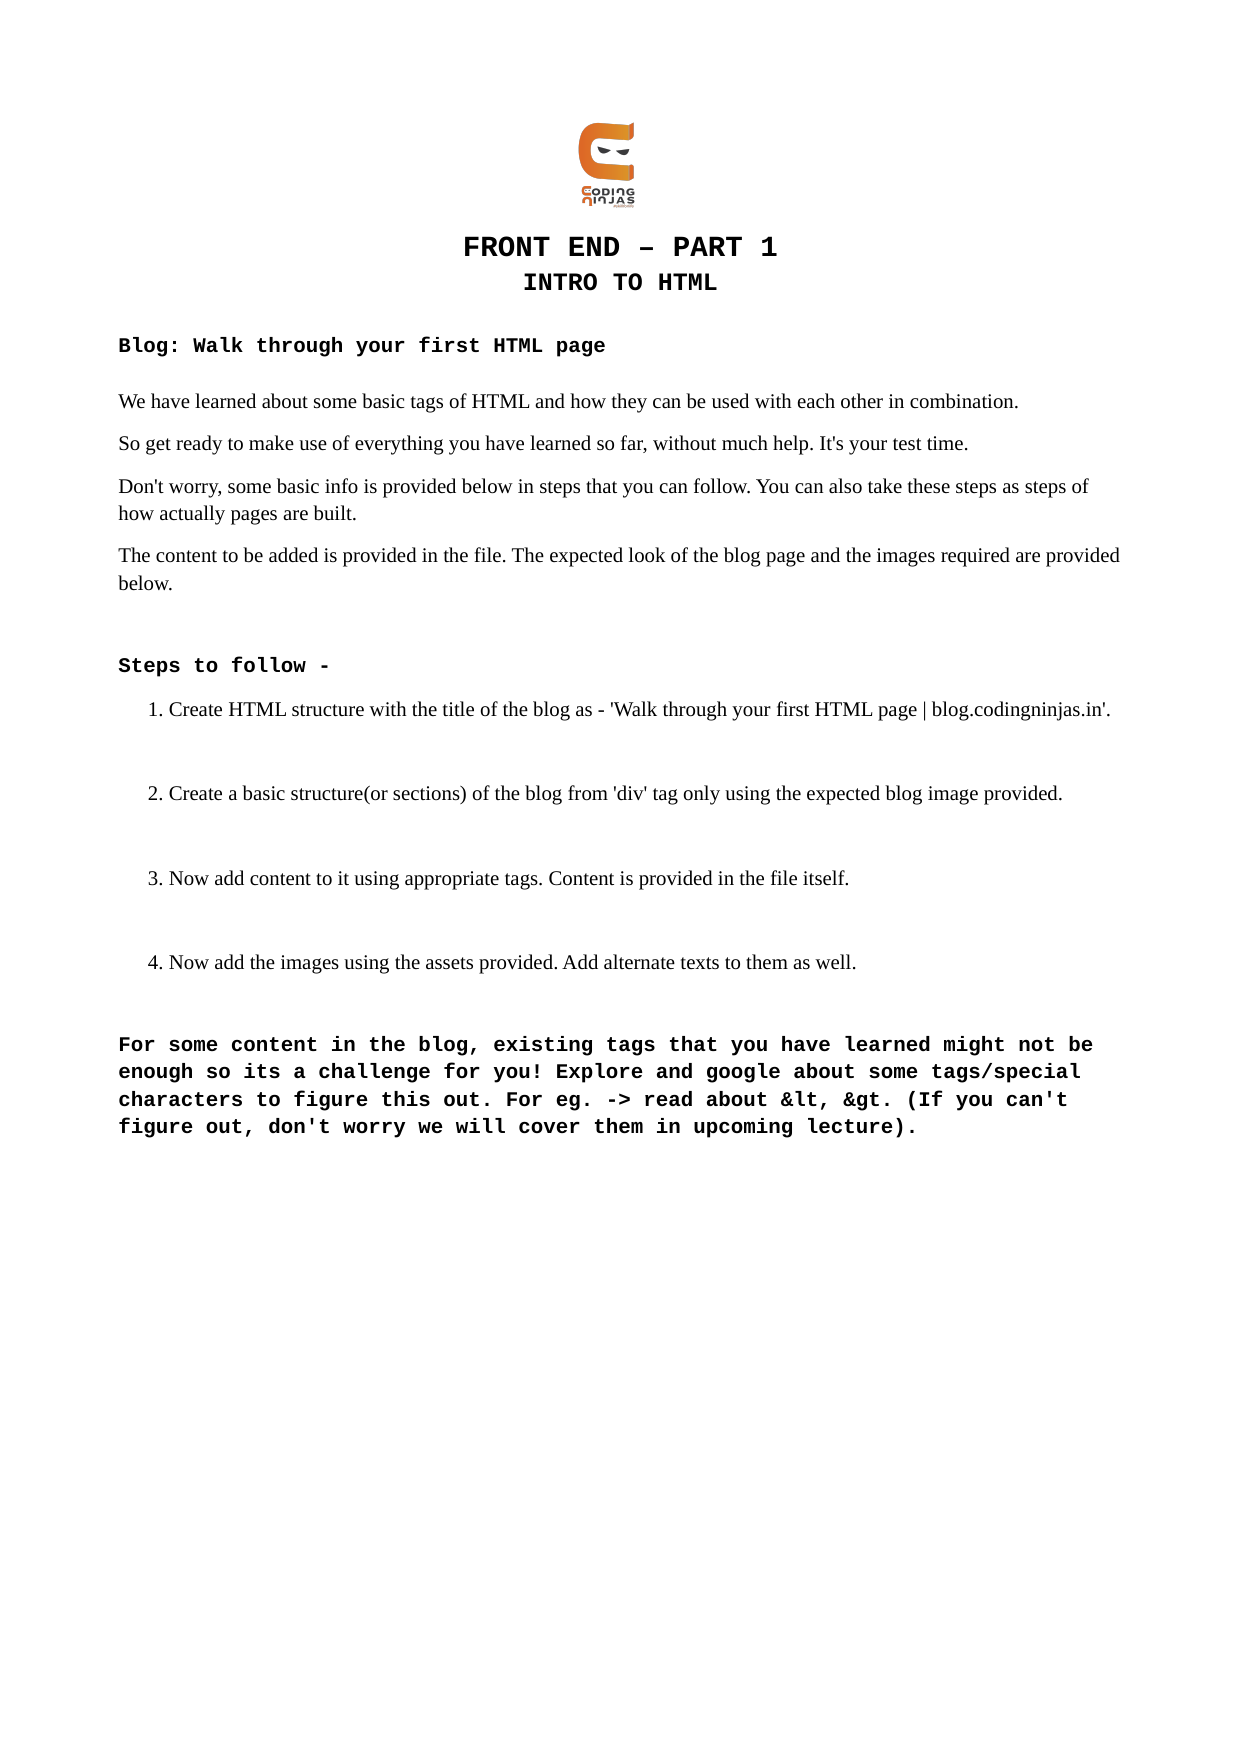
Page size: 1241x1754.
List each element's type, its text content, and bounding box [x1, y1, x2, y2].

text We have learned about some basic tags of HTML and how they can be used with each other in combination. [118, 389, 1122, 413]
text So get ready to make use of everything you have learned so far, without much help. It's your test time. [118, 431, 1122, 455]
text The content to be added is provided in the file. The expected look of the blog page and the images required are provided below. [118, 543, 1122, 595]
picture [559, 118, 654, 212]
text 3. Now add content to it using appropriate tags. Content is provided in the file itself. [148, 865, 1122, 889]
text Don't worry, some basic info is provided below in steps that you can follow. You can also take these steps as steps of how actually pages are built. [118, 473, 1122, 525]
text INTRO TO HTML [118, 270, 1122, 298]
text 1. Create HTML structure with the title of the blog as - 'Walk through your first HTML page | blog.codingninjas.in'. [148, 697, 1122, 721]
text Steps to follow - [118, 655, 1122, 678]
text Blog: Walk through your first HTML page [118, 335, 1122, 358]
text 2. Create a basic structure(or sections) of the blog from 'div' tag only using the expected blog image provided. [148, 781, 1122, 805]
text For some content in the blog, existing tags that you have learned might not be enough so its a challenge for you! Explore and google about some tags/special characters to figure this out. For eg. -> read about &lt, &gt. (If you can't figure out, don't worry we will cover them in upcoming lecture). [118, 1034, 1122, 1139]
text FRONT END – PART 1 [118, 232, 1122, 265]
text 4. Now add the images using the assets provided. Add alternate texts to them as well. [148, 950, 1122, 974]
